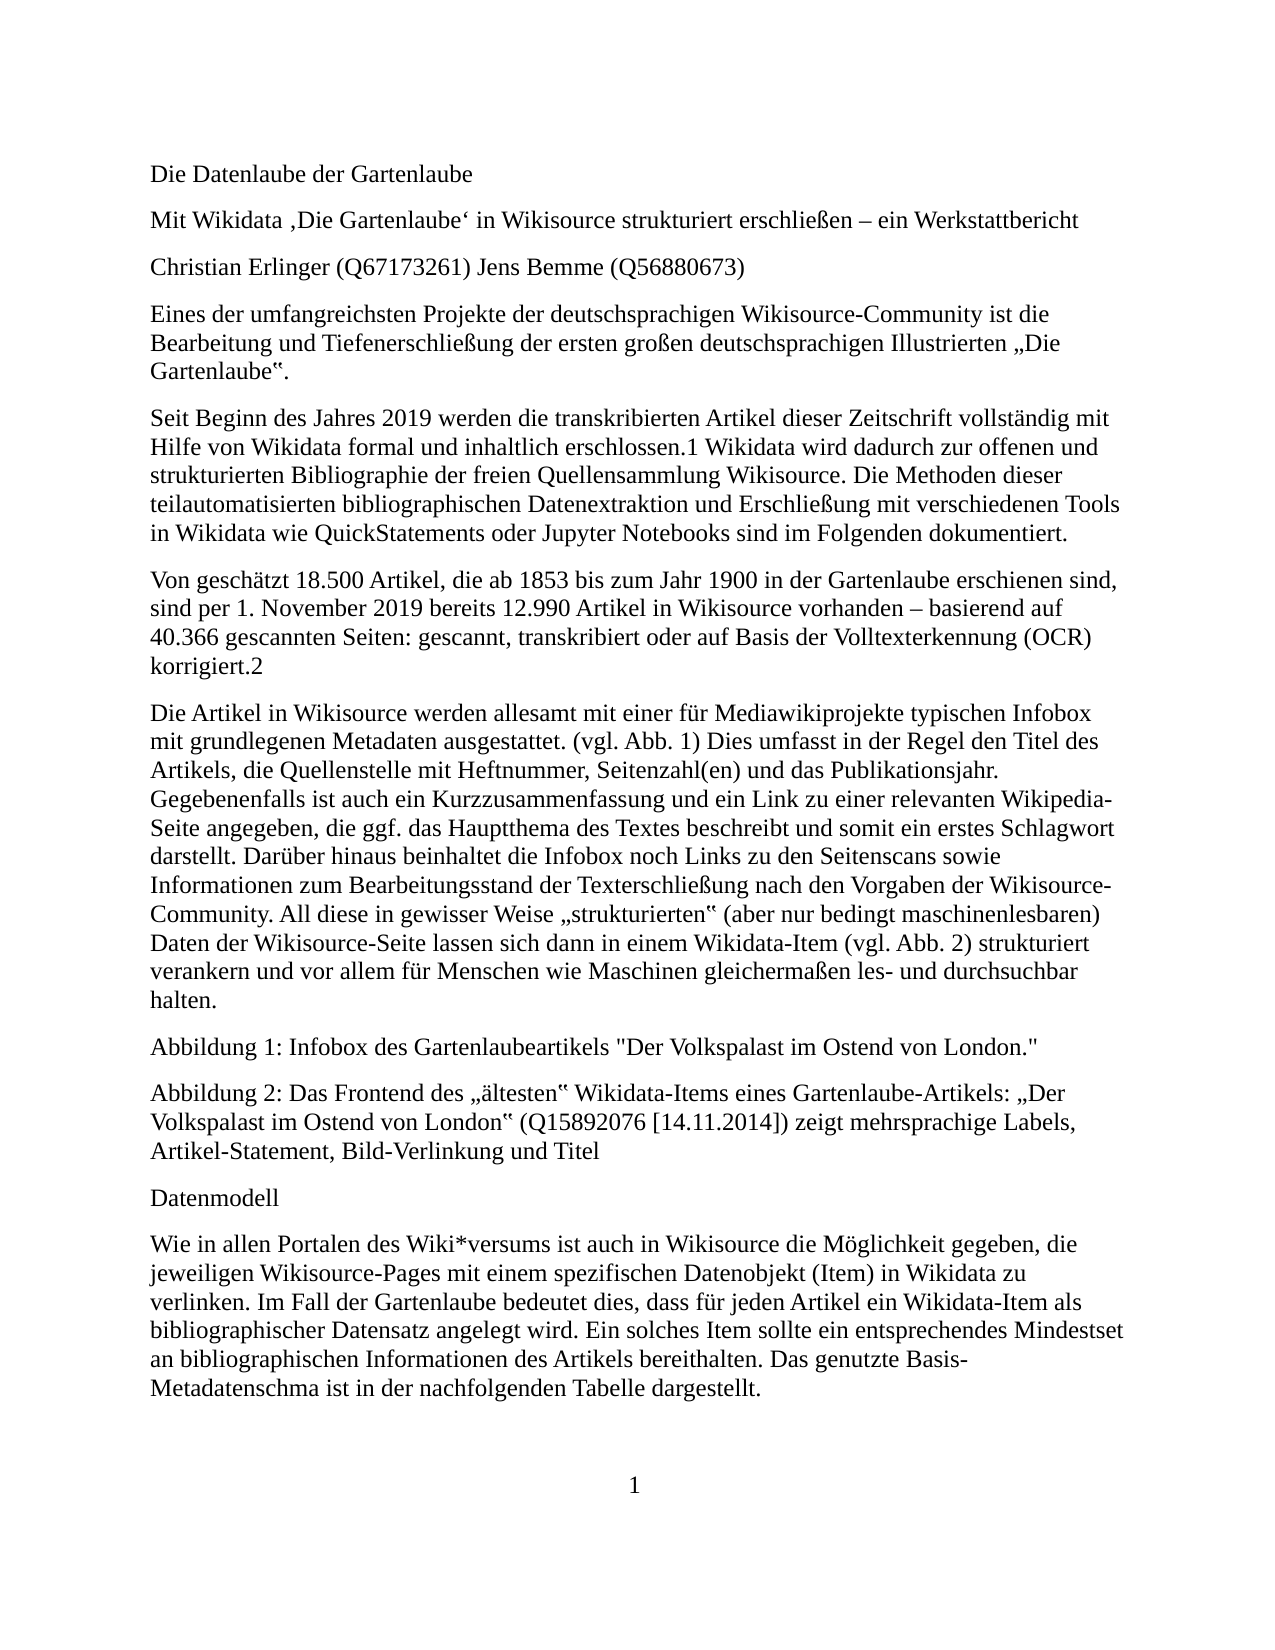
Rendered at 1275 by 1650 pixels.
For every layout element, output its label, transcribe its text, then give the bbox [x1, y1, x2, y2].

text Eines der umfangreichsten Projekte der deutschsprachigen Wikisource-Community ist die Bearbeitung und Tiefenerschließung der ersten großen deutschsprachigen Illustrierten „Die Gartenlaube‟. [150, 299, 1125, 385]
text Mit Wikidata ‚Die Gartenlaube‘ in Wikisource strukturiert erschließen – ein Werkstattbericht [150, 206, 1125, 234]
text Abbildung 2: Das Frontend des „ältesten‟ Wikidata-Items eines Gartenlaube-Artikels: „Der Volkspalast im Ostend von London‟ (Q15892076 [14.11.2014]) zeigt mehrsprachige Labels, Artikel-Statement, Bild-Verlinkung und Titel [150, 1078, 1125, 1165]
text Seit Beginn des Jahres 2019 werden die transkribierten Artikel dieser Zeitschrift vollständig mit Hilfe von Wikidata formal und inhaltlich erschlossen.1 Wikidata wird dadurch zur offenen und strukturierten Bibliographie der freien Quellensammlung Wikisource. Die Methoden dieser teilautomatisierten bibliographischen Datenextraktion und Erschließung mit verschiedenen Tools in Wikidata wie QuickStatements oder Jupyter Notebooks sind im Folgenden dokumentiert. [150, 403, 1125, 547]
text Christian Erlinger (Q67173261) Jens Bemme (Q56880673) [150, 252, 1125, 281]
text Die Artikel in Wikisource werden allesamt mit einer für Mediawikiprojekte typischen Infobox mit grundlegenen Metadaten ausgestattet. (vgl. Abb. 1) Dies umfasst in der Regel den Titel des Artikels, die Quellenstelle mit Heftnummer, Seitenzahl(en) und das Publikationsjahr. Gegebenenfalls ist auch ein Kurzzusammenfassung und ein Link zu einer relevanten Wikipedia-Seite angegeben, die ggf. das Hauptthema des Textes beschreibt und somit ein erstes Schlagwort darstellt. Darüber hinaus beinhaltet die Infobox noch Links zu den Seitenscans sowie Informationen zum Bearbeitungsstand der Texterschließung nach den Vorgaben der Wikisource-Community. All diese in gewisser Weise „strukturierten‟ (aber nur bedingt maschinenlesbaren) Daten der Wikisource-Seite lassen sich dann in einem Wikidata-Item (vgl. Abb. 2) strukturiert verankern und vor allem für Menschen wie Maschinen gleichermaßen les- und durchsuchbar halten. [150, 698, 1125, 1014]
text Die Datenlaube der Gartenlaube [150, 159, 1125, 188]
text Von geschätzt 18.500 Artikel, die ab 1853 bis zum Jahr 1900 in der Gartenlaube erschienen sind, sind per 1. November 2019 bereits 12.990 Artikel in Wikisource vorhanden – basierend auf 40.366 gescannten Seiten: gescannt, transkribiert oder auf Basis der Volltexterkennung (OCR) korrigiert.2 [150, 565, 1125, 680]
text Wie in allen Portalen des Wiki*versums ist auch in Wikisource die Möglichkeit gegeben, die jeweiligen Wikisource-Pages mit einem spezifischen Datenobjekt (Item) in Wikidata zu verlinken. Im Fall der Gartenlaube bedeutet dies, dass für jeden Artikel ein Wikidata-Item als bibliographischer Datensatz angelegt wird. Ein solches Item sollte ein entsprechendes Mindestset an bibliographischen Informationen des Artikels bereithalten. Das genutzte Basis-Metadatenschma ist in der nachfolgenden Tabelle dargestellt. [150, 1229, 1125, 1402]
text Datenmodell [150, 1183, 1125, 1211]
text Abbildung 1: Infobox des Gartenlaubeartikels "Der Volkspalast im Ostend von London." [150, 1032, 1125, 1061]
